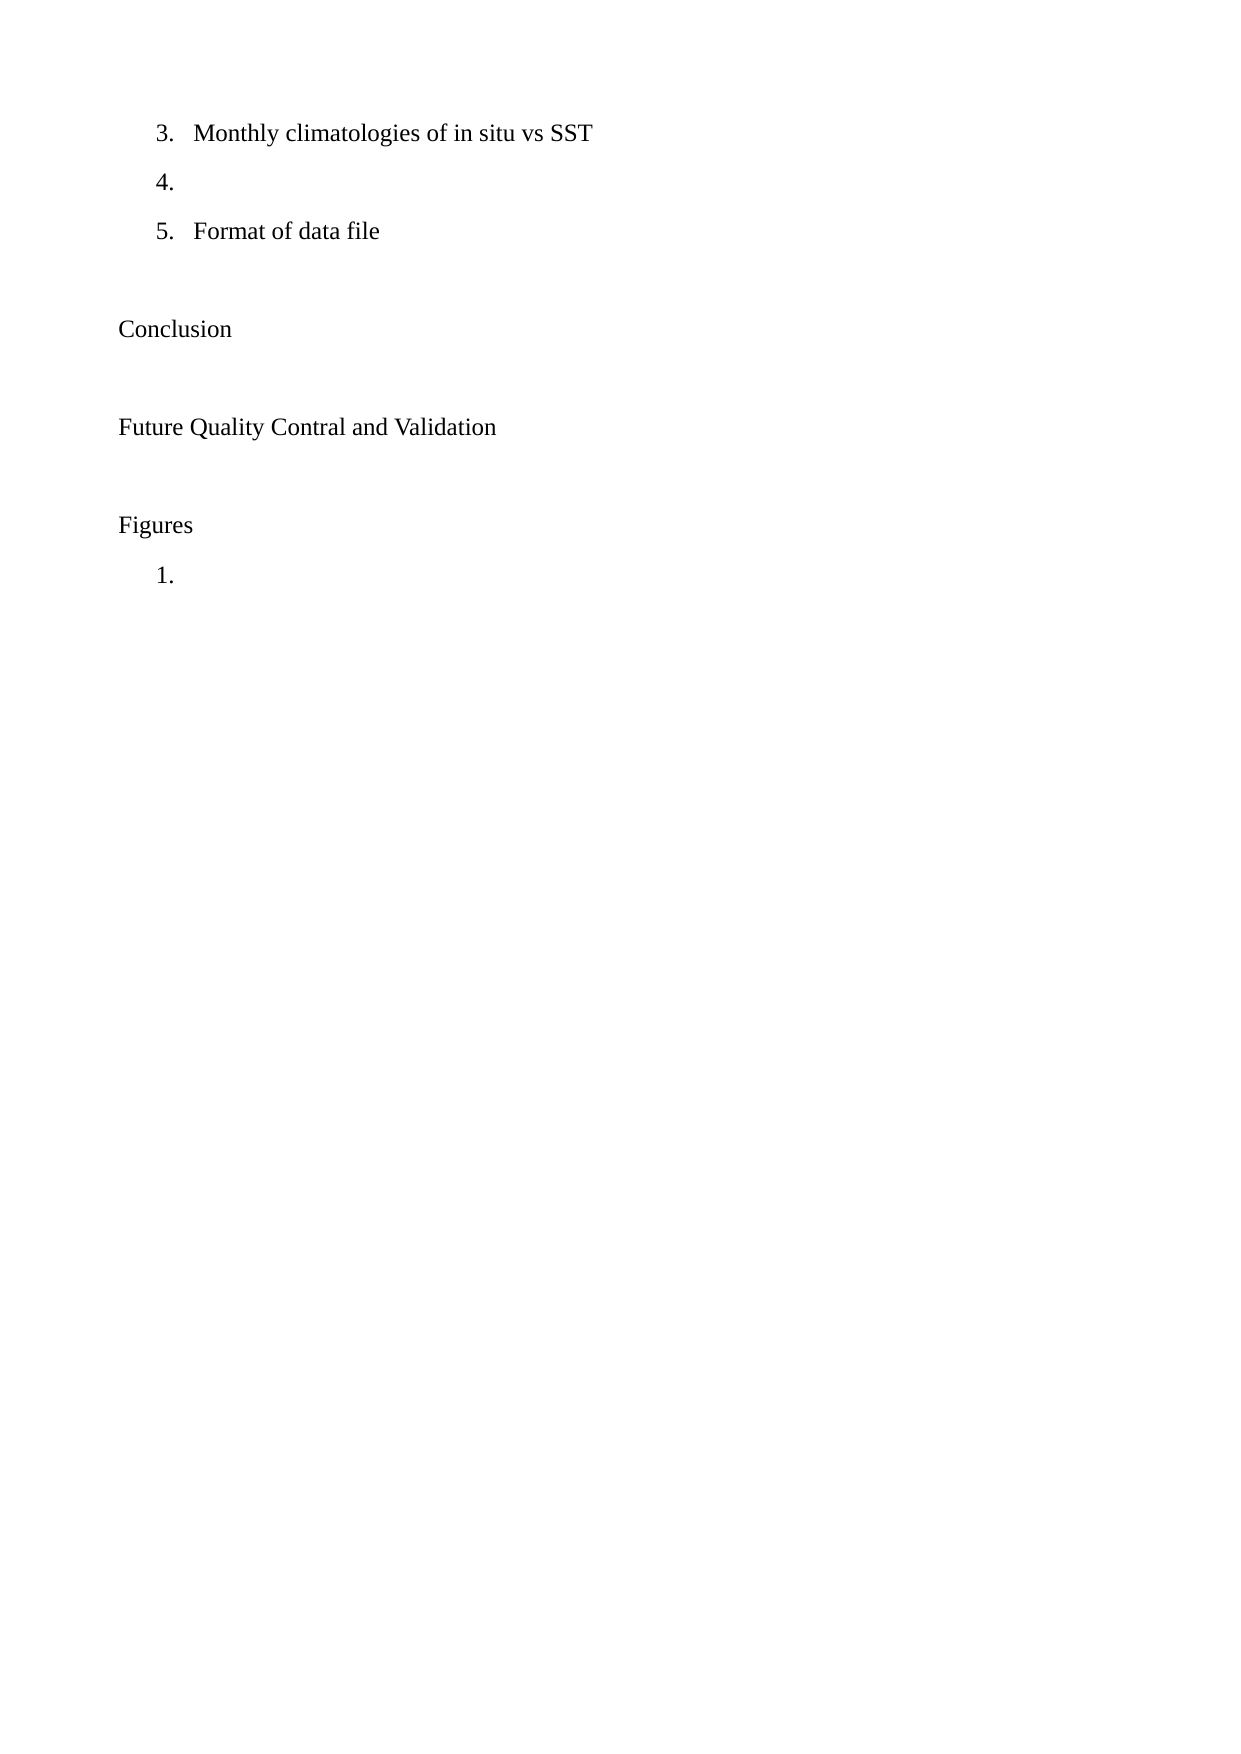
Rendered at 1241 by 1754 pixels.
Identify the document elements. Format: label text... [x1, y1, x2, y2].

text Figures [118, 511, 1122, 539]
text Conclusion [118, 314, 1122, 343]
list Format of data file [156, 216, 1122, 245]
text Future Quality Contral and Validation [118, 412, 1122, 441]
list Monthly climatologies of in situ vs SST [156, 118, 1122, 147]
